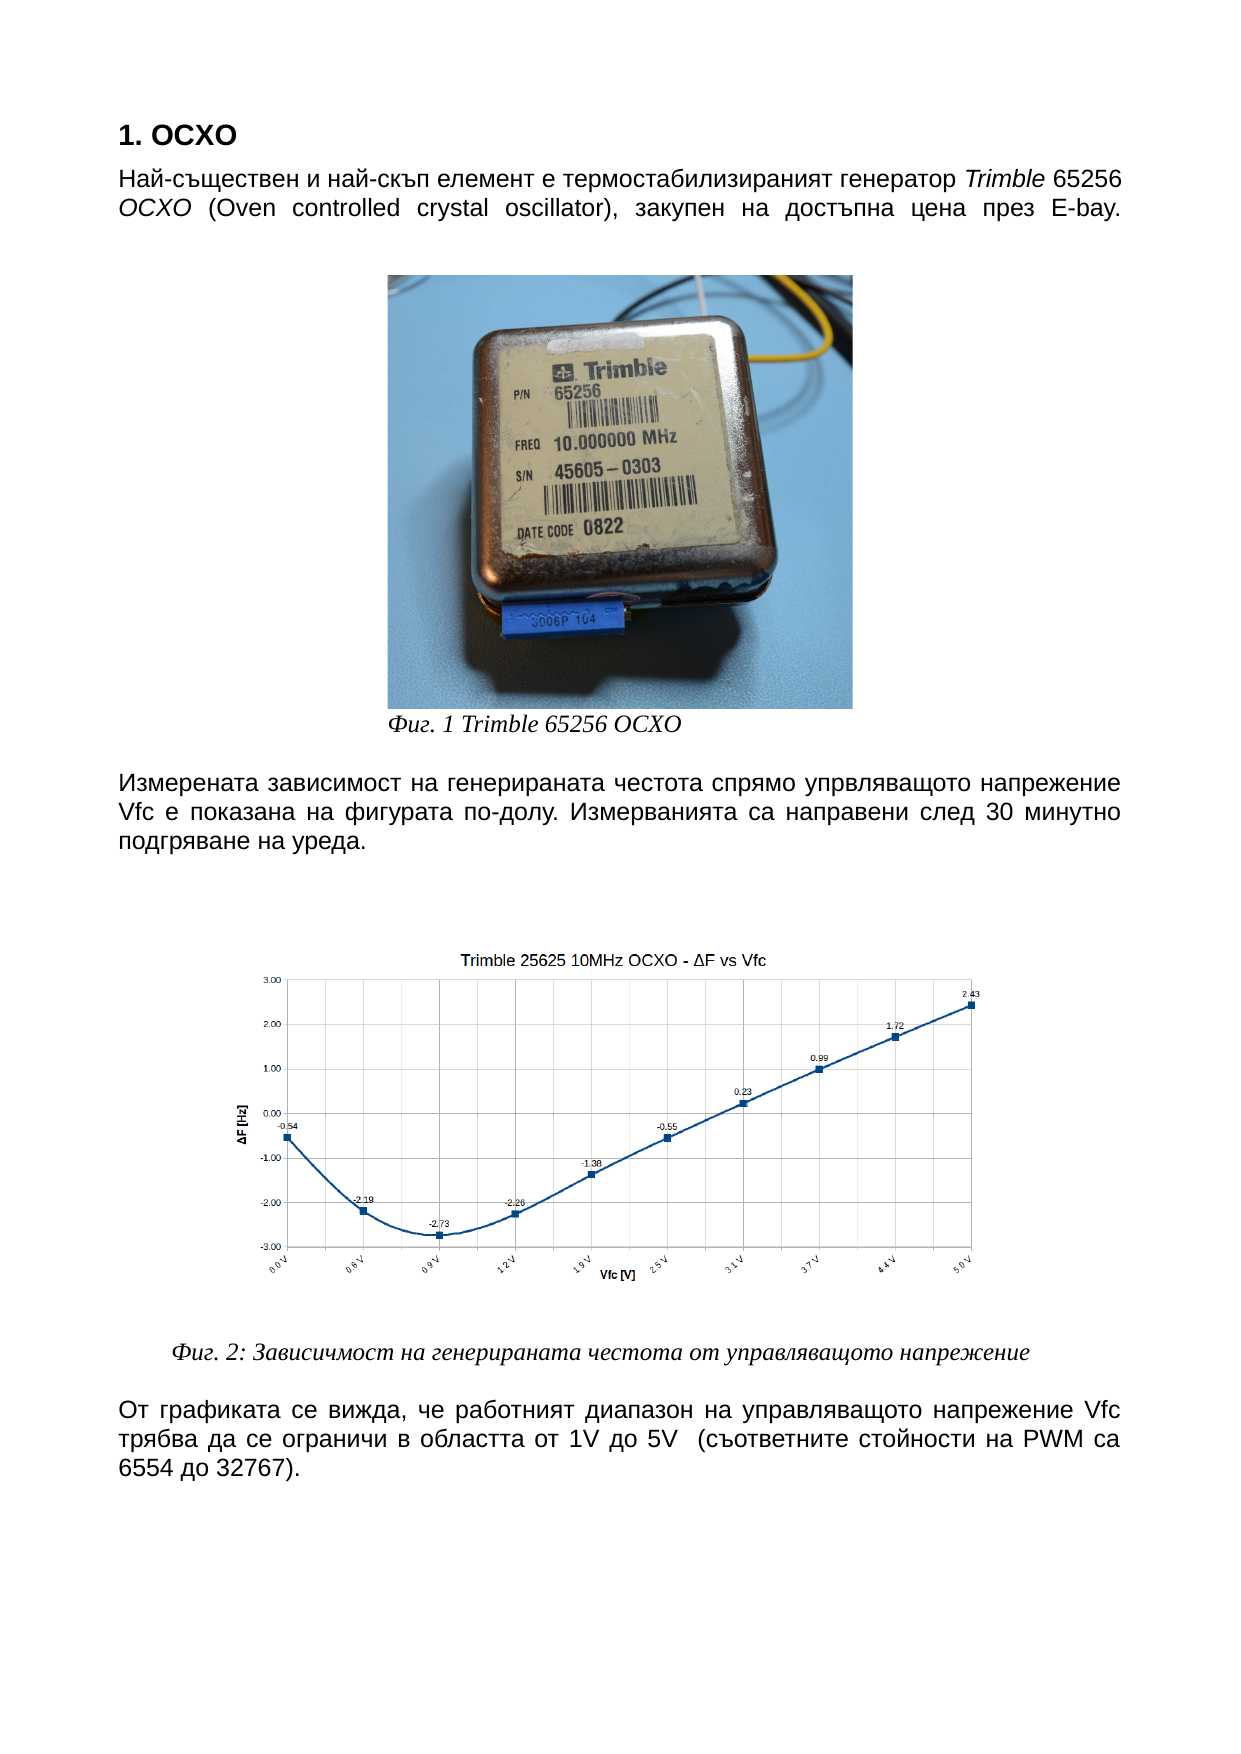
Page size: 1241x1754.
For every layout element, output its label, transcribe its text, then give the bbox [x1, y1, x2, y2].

picture [232, 935, 994, 1284]
text Измерената зависимост на генерираната честота спрямо упрвляващото напрежение Vfc e показана на фигурата по-долу. Измерванията са направени след 30 минутно подгряване на уреда. [118, 768, 1122, 854]
text От графиката се вижда, че работният диапазон на управляващото напрежение Vfc трябва да се ограничи в областта от 1V до 5V (съответните стойности на PWM са 6554 до 32767). [118, 1395, 1122, 1481]
text Най-съществен и най-скъп елемент е термостабилизираният генератор Trimble 65256 OCXO (Oven controlled crystal oscillator), закупен на достъпна цена през Е-bay. [118, 164, 1122, 251]
subtitle 1. OCXO [118, 118, 1122, 152]
text Фиг. 1 Trimble 65256 OCXO [387, 709, 853, 738]
text Фиг. 2: Зависичмост на генерираната честота от управляващото напрежение [171, 1337, 1054, 1366]
picture [387, 275, 853, 709]
